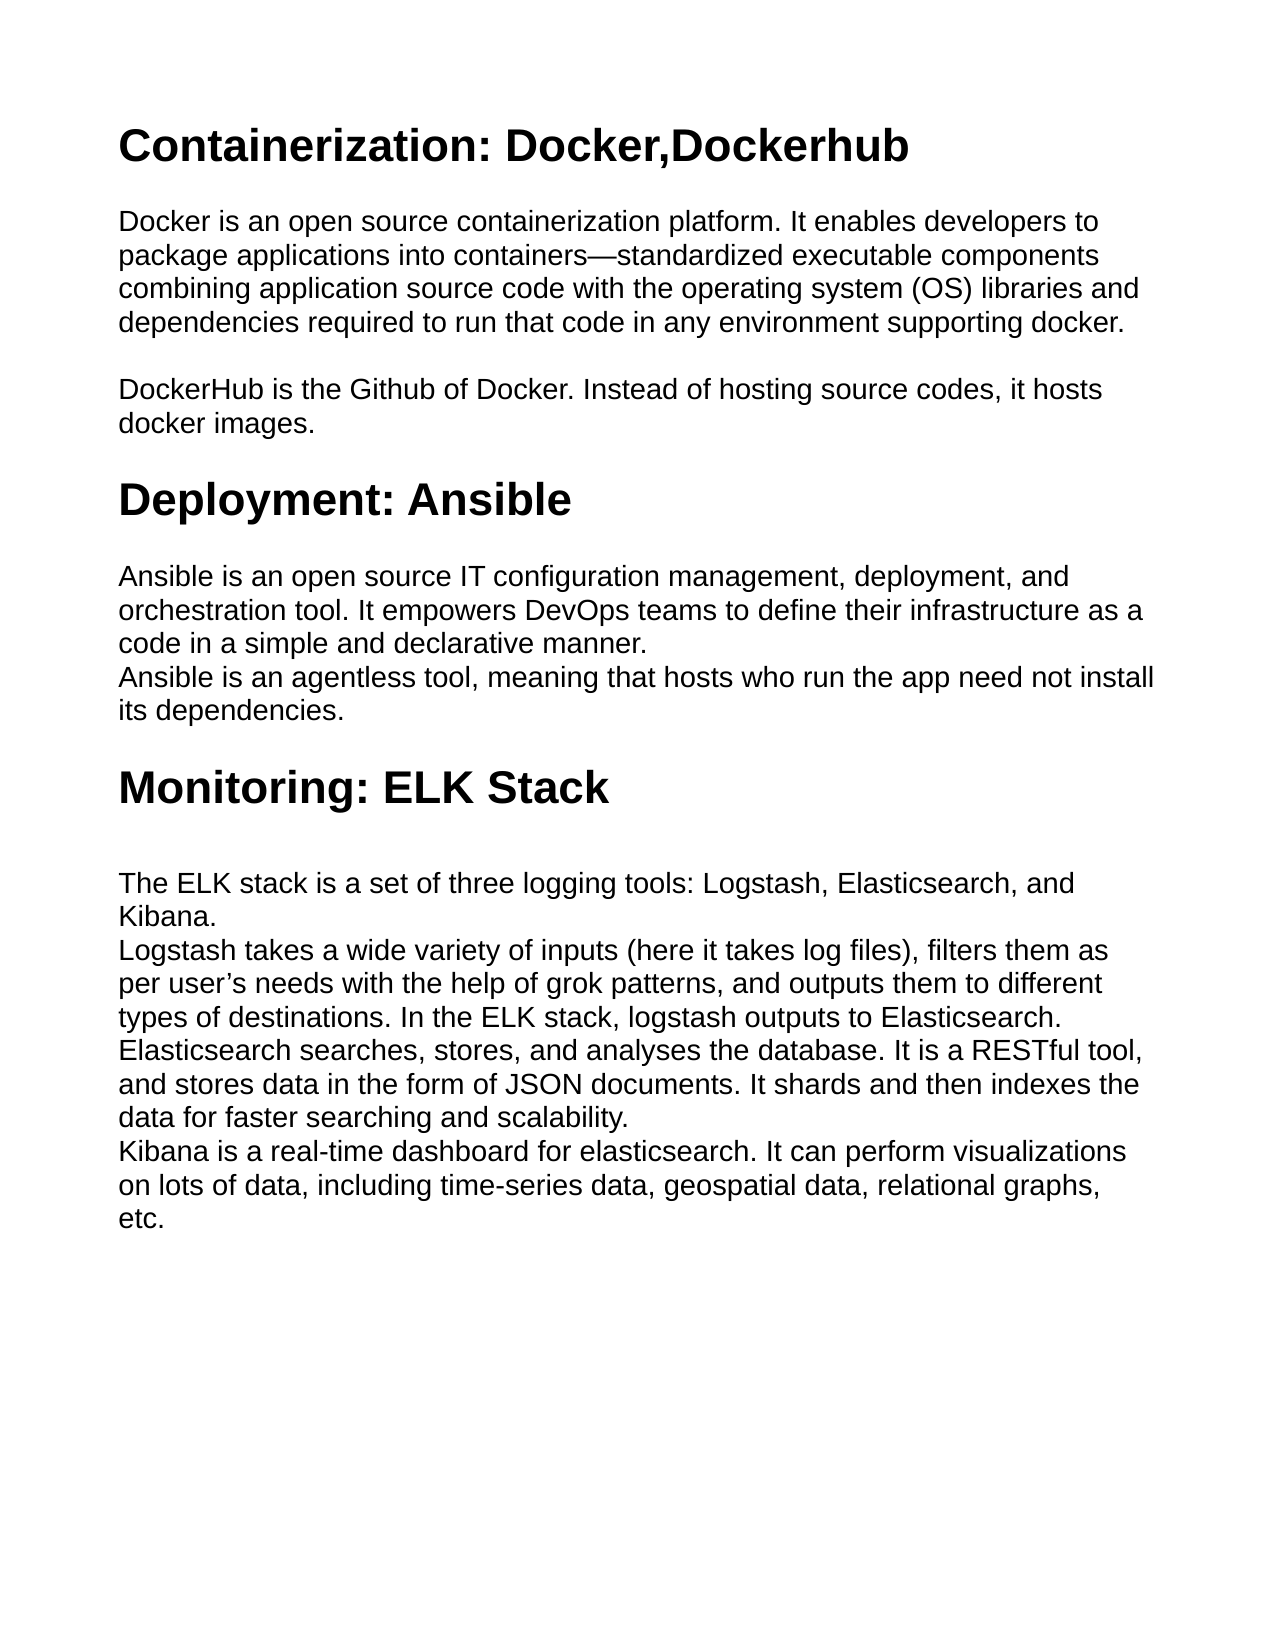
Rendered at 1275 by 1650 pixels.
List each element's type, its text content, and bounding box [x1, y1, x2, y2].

text Kibana is a real-time dashboard for elasticsearch. It can perform visualizations on lots of data, including time-series data, geospatial data, relational graphs, etc. [118, 1134, 1157, 1234]
text Containerization: Docker,Dockerhub [118, 118, 1157, 171]
text DockerHub is the Github of Docker. Instead of hosting source codes, it hosts docker images. [118, 372, 1157, 439]
text Deployment: Ansible [118, 473, 1157, 525]
text Elasticsearch searches, stores, and analyses the database. It is a RESTful tool, and stores data in the form of JSON documents. It shards and then indexes the data for faster searching and scalability. [118, 1033, 1157, 1134]
text Logstash takes a wide variety of inputs (here it takes log files), filters them as per user’s needs with the help of grok patterns, and outputs them to different types of destinations. In the ELK stack, logstash outputs to Elasticsearch. [118, 933, 1157, 1033]
text Monitoring: ELK Stack [118, 760, 1157, 813]
text Ansible is an agentless tool, meaning that hosts who run the app need not install its dependencies. [118, 659, 1157, 727]
text code in a simple and declarative manner. [118, 626, 1157, 659]
text orchestration tool. It empowers DevOps teams to define their infrastructure as a [118, 592, 1157, 626]
text The ELK stack is a set of three logging tools: Logstash, Elasticsearch, and Kibana. [118, 866, 1157, 933]
text Docker is an open source containerization platform. It enables developers to package applications into containers—standardized executable components combining application source code with the operating system (OS) libraries and dependencies required to run that code in any environment supporting docker. [118, 204, 1157, 338]
text Ansible is an open source IT configuration management, deployment, and [118, 559, 1157, 592]
